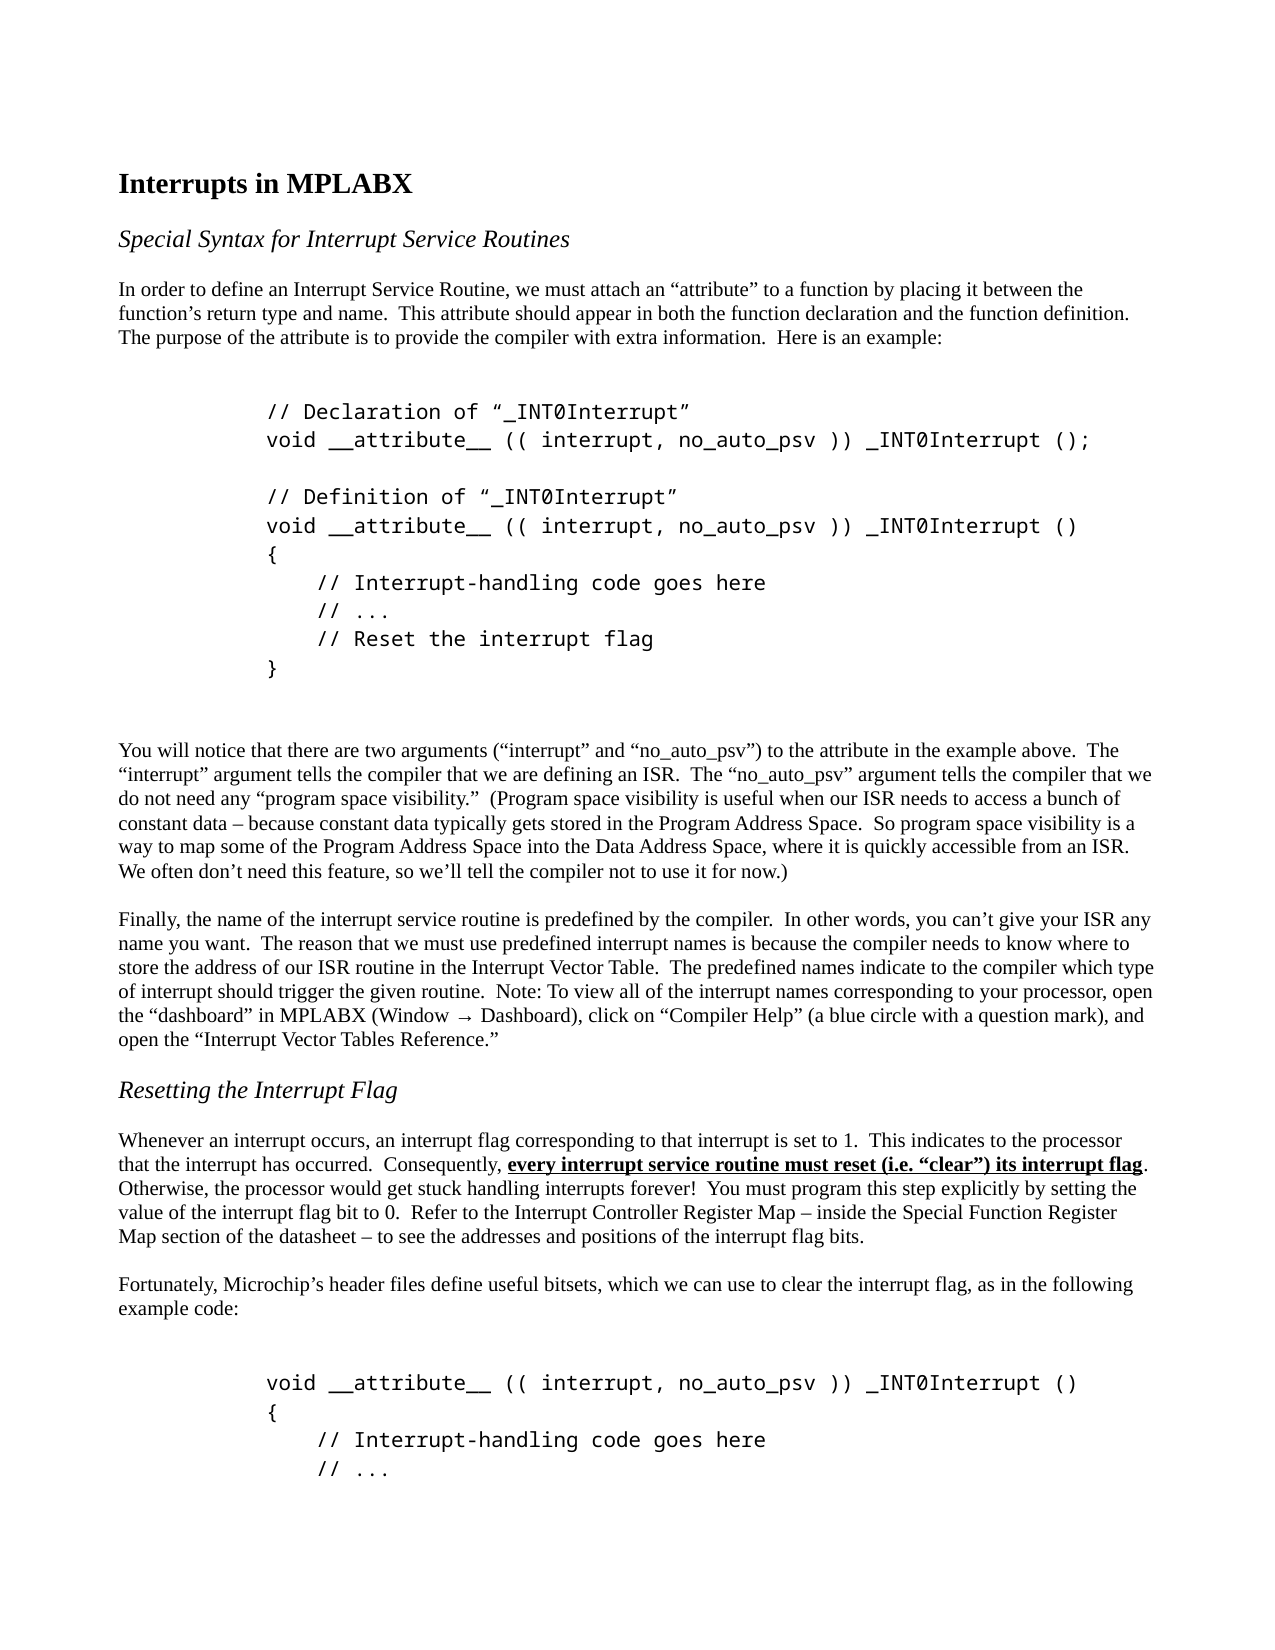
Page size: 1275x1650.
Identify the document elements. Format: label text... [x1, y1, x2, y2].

text // Definition of “_INT0Interrupt” [266, 482, 1157, 511]
text // Reset the interrupt flag [266, 624, 1157, 653]
text Special Syntax for Interrupt Service Routines [118, 224, 1157, 253]
text Interrupts in MPLABX [118, 166, 1157, 200]
text // Interrupt-handling code goes here [266, 1425, 1157, 1454]
text You will notice that there are two arguments (“interrupt” and “no_auto_psv”) to the attribute in the example above. The “interrupt” argument tells the compiler that we are defining an ISR. The “no_auto_psv” argument tells the compiler that we do not need any “program space visibility.” (Program space visibility is useful when our ISR needs to access a bunch of constant data – because constant data typically gets stored in the Program Address Space. So program space visibility is a way to map some of the Program Address Space into the Data Address Space, where it is quickly accessible from an ISR. We often don’t need this feature, so we’ll tell the compiler not to use it for now.) [118, 738, 1157, 883]
text } [266, 653, 1157, 681]
text Resetting the Interrupt Flag [118, 1075, 1157, 1104]
text In order to define an Interrupt Service Routine, we must attach an “attribute” to a function by placing it between the function’s return type and name. This attribute should appear in both the function declaration and the function definition. The purpose of the attribute is to provide the compiler with extra information. Here is an example: [118, 277, 1157, 349]
text void __attribute__ (( interrupt, no_auto_psv )) _INT0Interrupt (); [266, 425, 1157, 454]
text // ... [266, 596, 1157, 624]
text Whenever an interrupt occurs, an interrupt flag corresponding to that interrupt is set to 1. This indicates to the processor that the interrupt has occurred. Consequently, every interrupt service routine must reset (i.e. “clear”) its interrupt flag. Otherwise, the processor would get stuck handling interrupts forever! You must program this step explicitly by setting the value of the interrupt flag bit to 0. Refer to the Interrupt Controller Register Map – inside the Special Function Register Map section of the datasheet – to see the addresses and positions of the interrupt flag bits. [118, 1128, 1157, 1248]
text { [266, 1397, 1157, 1425]
text void __attribute__ (( interrupt, no_auto_psv )) _INT0Interrupt () [266, 1368, 1157, 1397]
text { [266, 539, 1157, 568]
text Finally, the name of the interrupt service routine is predefined by the compiler. In other words, you can’t give your ISR any name you want. The reason that we must use predefined interrupt names is because the compiler needs to know where to store the address of our ISR routine in the Interrupt Vector Table. The predefined names indicate to the compiler which type of interrupt should trigger the given routine. Note: To view all of the interrupt names corresponding to your processor, open the “dashboard” in MPLABX (Window → Dashboard), click on “Compiler Help” (a blue circle with a question mark), and open the “Interrupt Vector Tables Reference.” [118, 907, 1157, 1051]
text // Interrupt-handling code goes here [266, 568, 1157, 596]
text Fortunately, Microchip’s header files define useful bitsets, which we can use to clear the interrupt flag, as in the following example code: [118, 1272, 1157, 1320]
text // ... [266, 1454, 1157, 1482]
text // Declaration of “_INT0Interrupt” [266, 397, 1157, 425]
text void __attribute__ (( interrupt, no_auto_psv )) _INT0Interrupt () [266, 511, 1157, 539]
